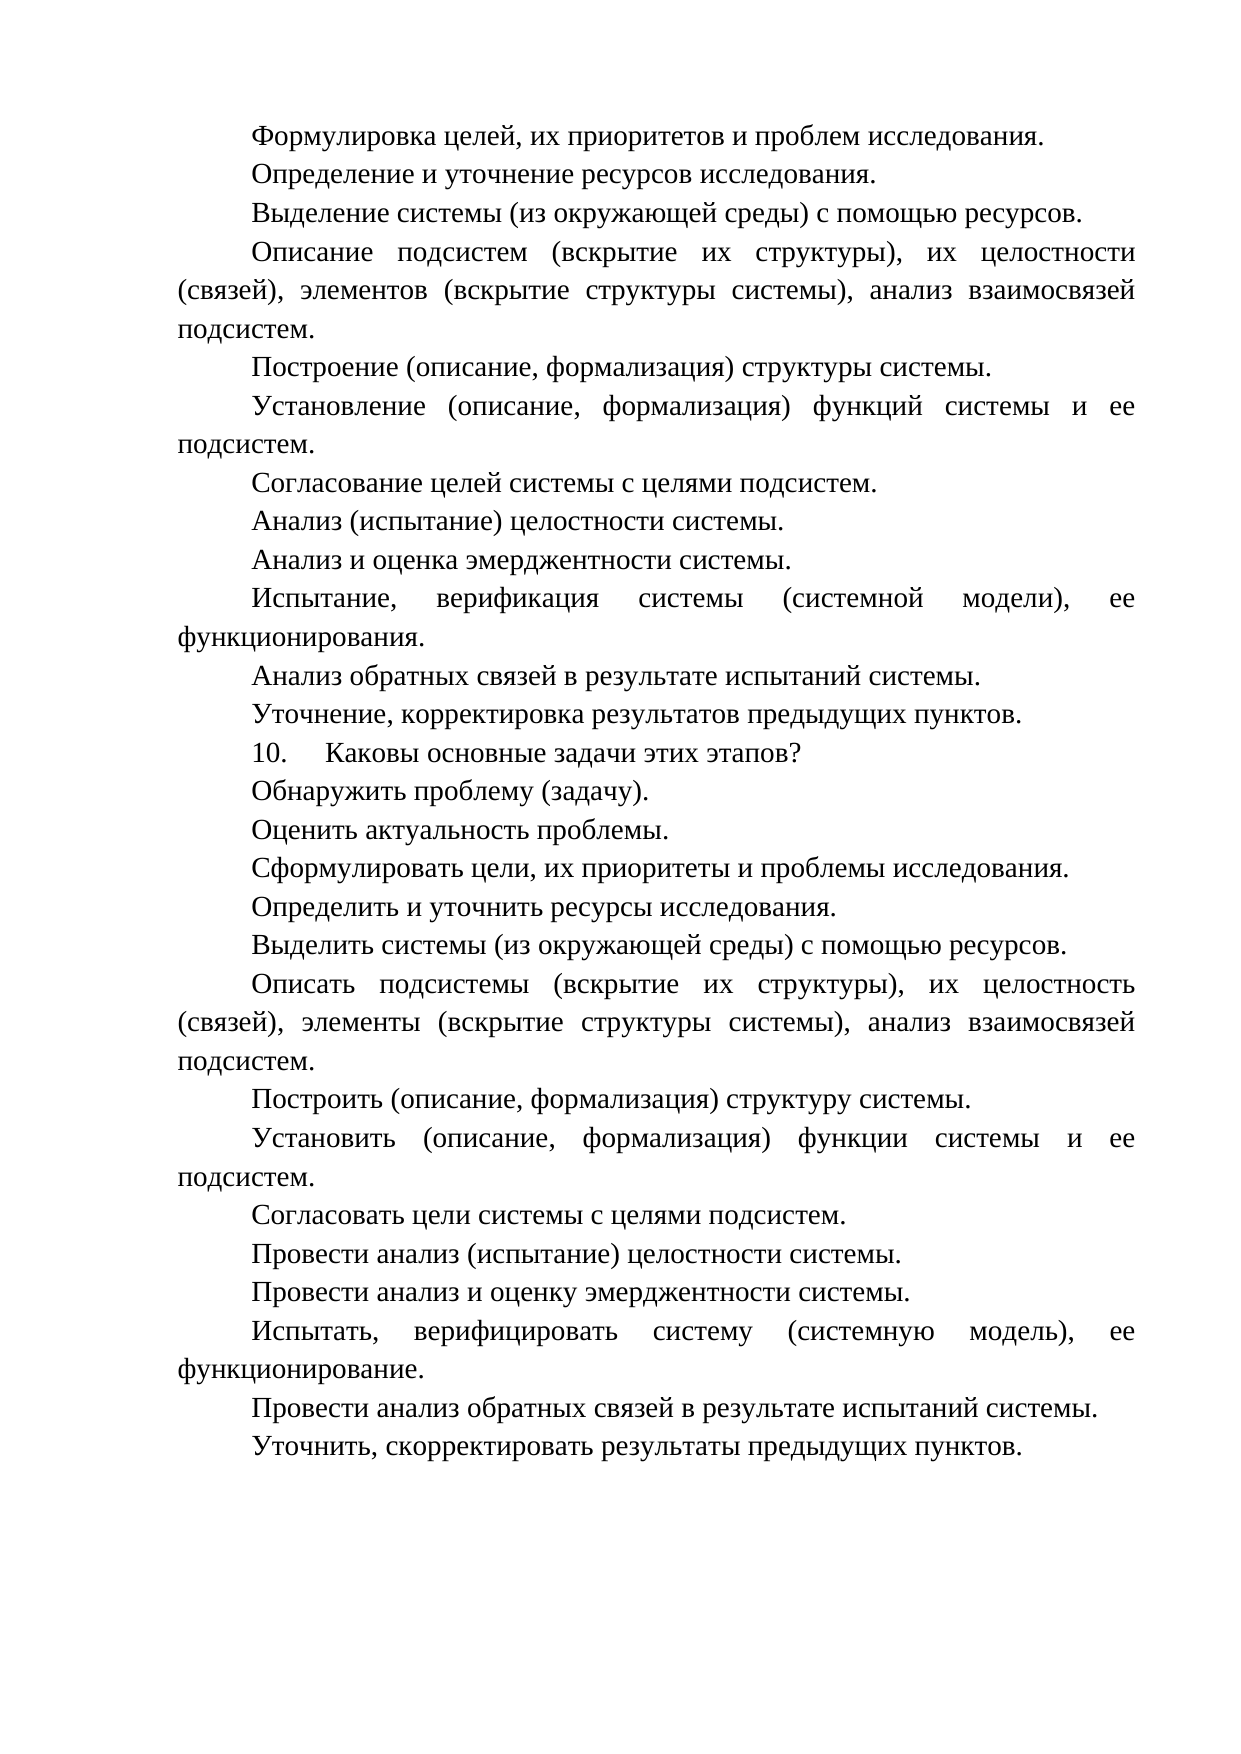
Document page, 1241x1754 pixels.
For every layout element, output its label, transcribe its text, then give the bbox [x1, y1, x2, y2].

text Испытание, верификация системы (системной модели), ее функционирования. [177, 581, 1136, 653]
text Сформулировать цели, их приоритеты и проблемы исследования. [177, 850, 1136, 884]
text Анализ (испытание) целостности системы. [177, 503, 1136, 537]
text Определить и уточнить ресурсы исследования. [177, 889, 1136, 922]
text Установление (описание, формализация) функций системы и ее подсистем. [177, 388, 1136, 460]
text Описание подсистем (вскрытие их структуры), их целостности (связей), элементов (вскрытие структуры системы), анализ взаимосвязей подсистем. [177, 234, 1136, 344]
text Провести анализ (испытание) целостности системы. [177, 1236, 1136, 1269]
text Согласовать цели системы с целями подсистем. [177, 1197, 1136, 1231]
text Формулировка целей, их приоритетов и проблем исследования. [177, 118, 1136, 152]
text Определение и уточнение ресурсов исследования. [177, 157, 1136, 190]
text Построение (описание, формализация) структуры системы. [177, 349, 1136, 383]
text Установить (описание, формализация) функции системы и ее подсистем. [177, 1120, 1136, 1192]
text Описать подсистемы (вскрытие их структуры), их целостность (связей), элементы (вскрытие структуры системы), анализ взаимосвязей подсистем. [177, 966, 1136, 1077]
text Уточнение, корректировка результатов предыдущих пунктов. [177, 696, 1136, 730]
text Оценить актуальность проблемы. [177, 812, 1136, 845]
text Провести анализ обратных связей в результате испытаний системы. [177, 1390, 1136, 1423]
text Построить (описание, формализация) структуру системы. [177, 1082, 1136, 1115]
text Анализ обратных связей в результате испытаний системы. [177, 658, 1136, 691]
text Обнаружить проблему (задачу). [177, 773, 1136, 807]
text Согласование целей системы с целями подсистем. [177, 465, 1136, 498]
text Уточнить, скорректировать результаты предыдущих пунктов. [177, 1428, 1136, 1462]
text Выделить системы (из окружающей среды) с помощью ресурсов. [177, 927, 1136, 961]
text Испытать, верифицировать систему (системную модель), ее функционирование. [177, 1313, 1136, 1385]
text Анализ и оценка эмерджентности системы. [177, 542, 1136, 576]
text Выделение системы (из окружающей среды) с помощью ресурсов. [177, 195, 1136, 229]
text Провести анализ и оценку эмерджентности системы. [177, 1274, 1136, 1308]
list Каковы основные задачи этих этапов? [177, 735, 1136, 768]
